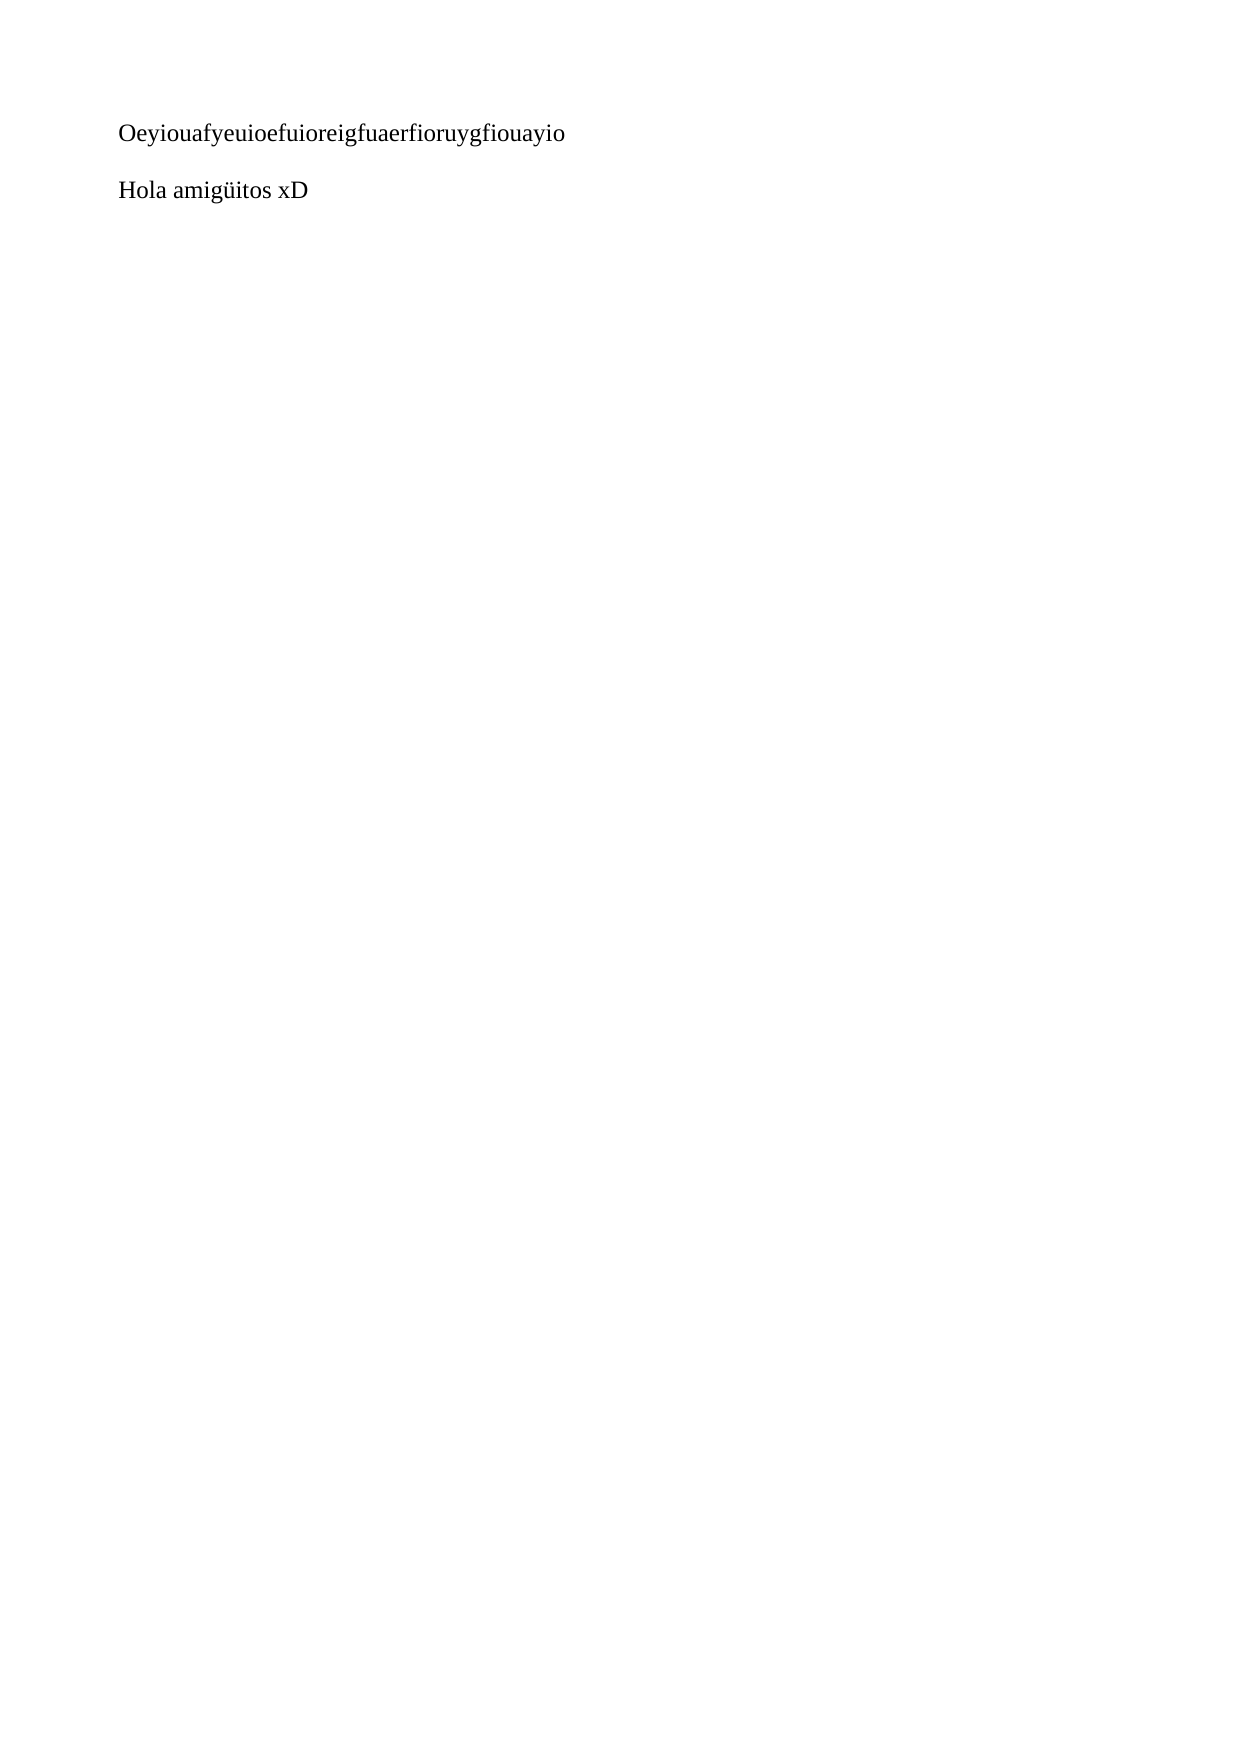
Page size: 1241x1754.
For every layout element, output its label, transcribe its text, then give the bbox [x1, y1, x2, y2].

text Oeyiouafyeuioefuioreigfuaerfioruygfiouayio [118, 118, 1122, 147]
text Hola amigüitos xD [118, 176, 1122, 204]
